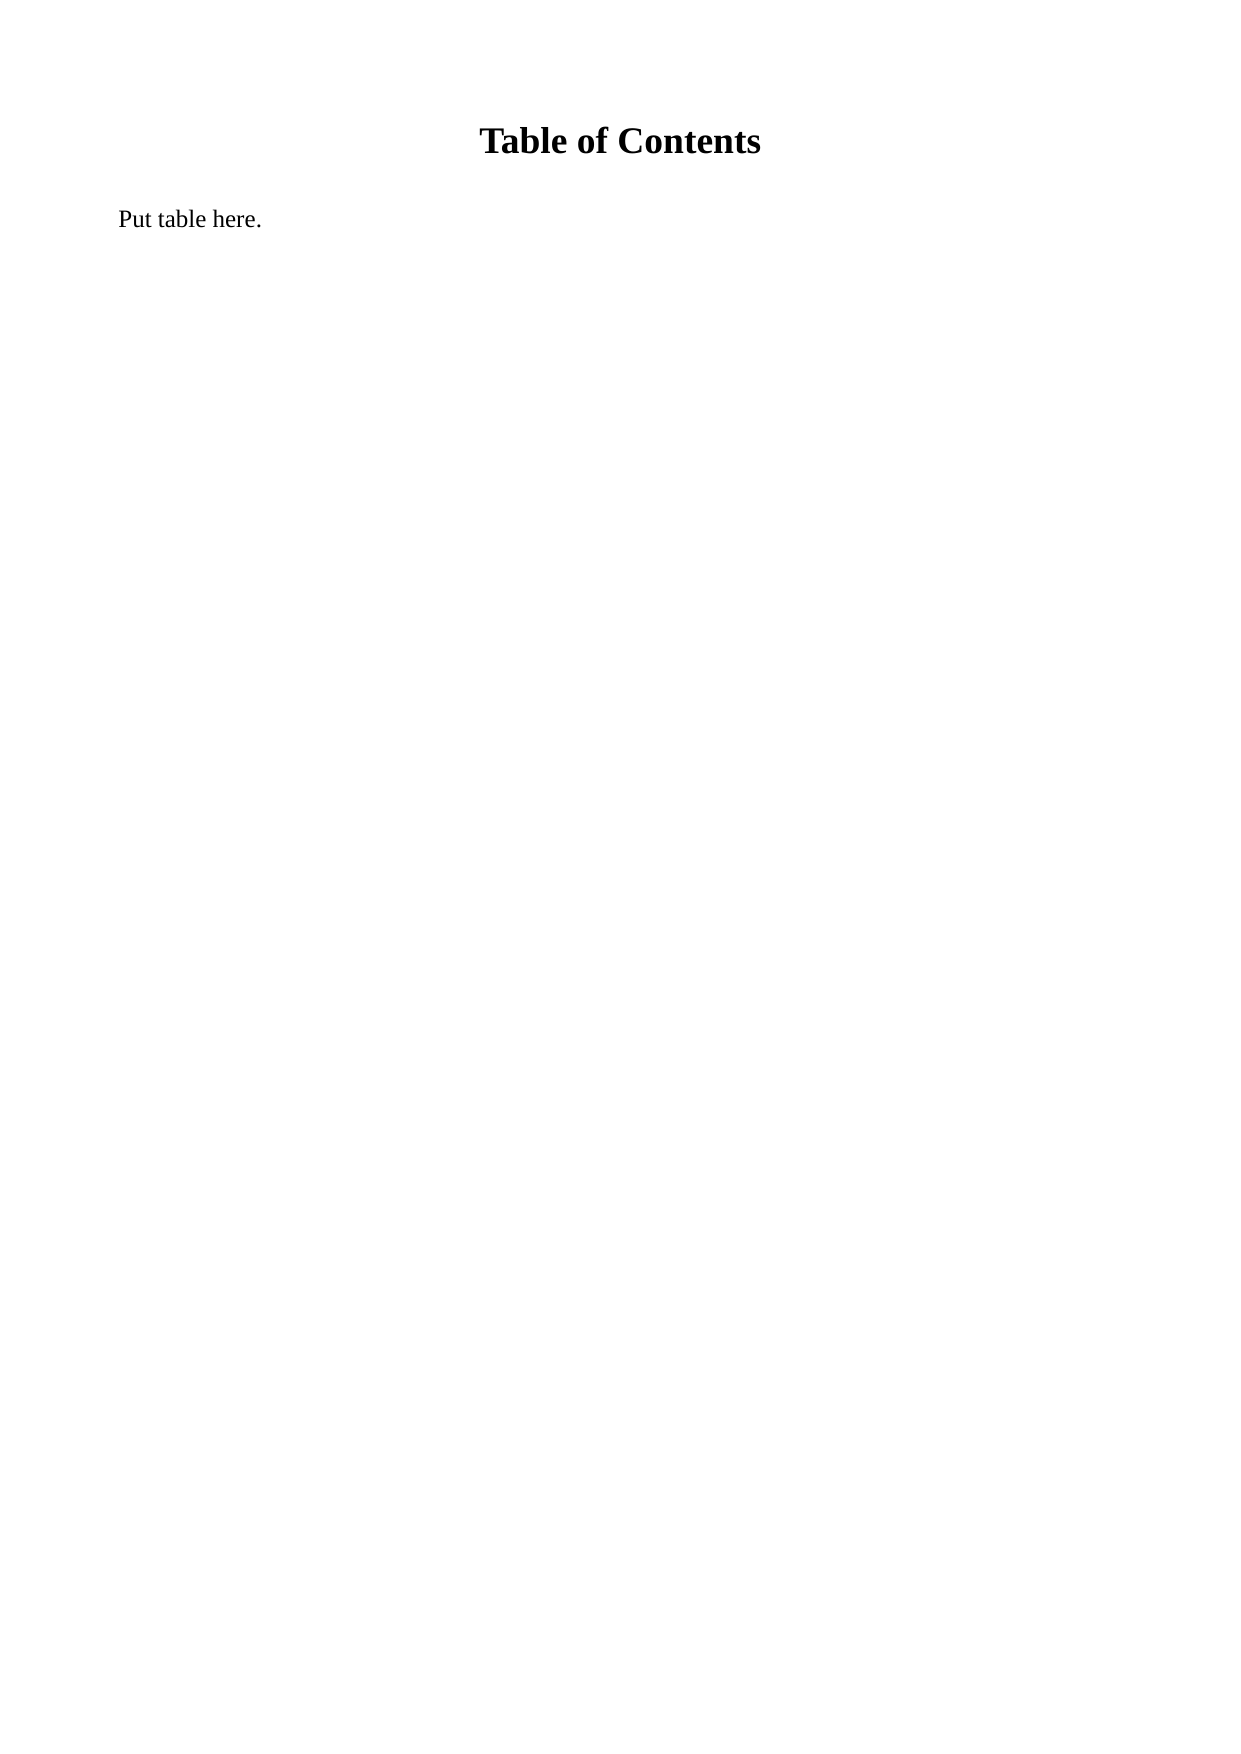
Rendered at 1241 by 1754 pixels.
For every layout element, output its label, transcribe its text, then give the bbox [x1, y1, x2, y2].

text Table of Contents [118, 118, 1122, 161]
text Put table here. [118, 204, 1122, 233]
